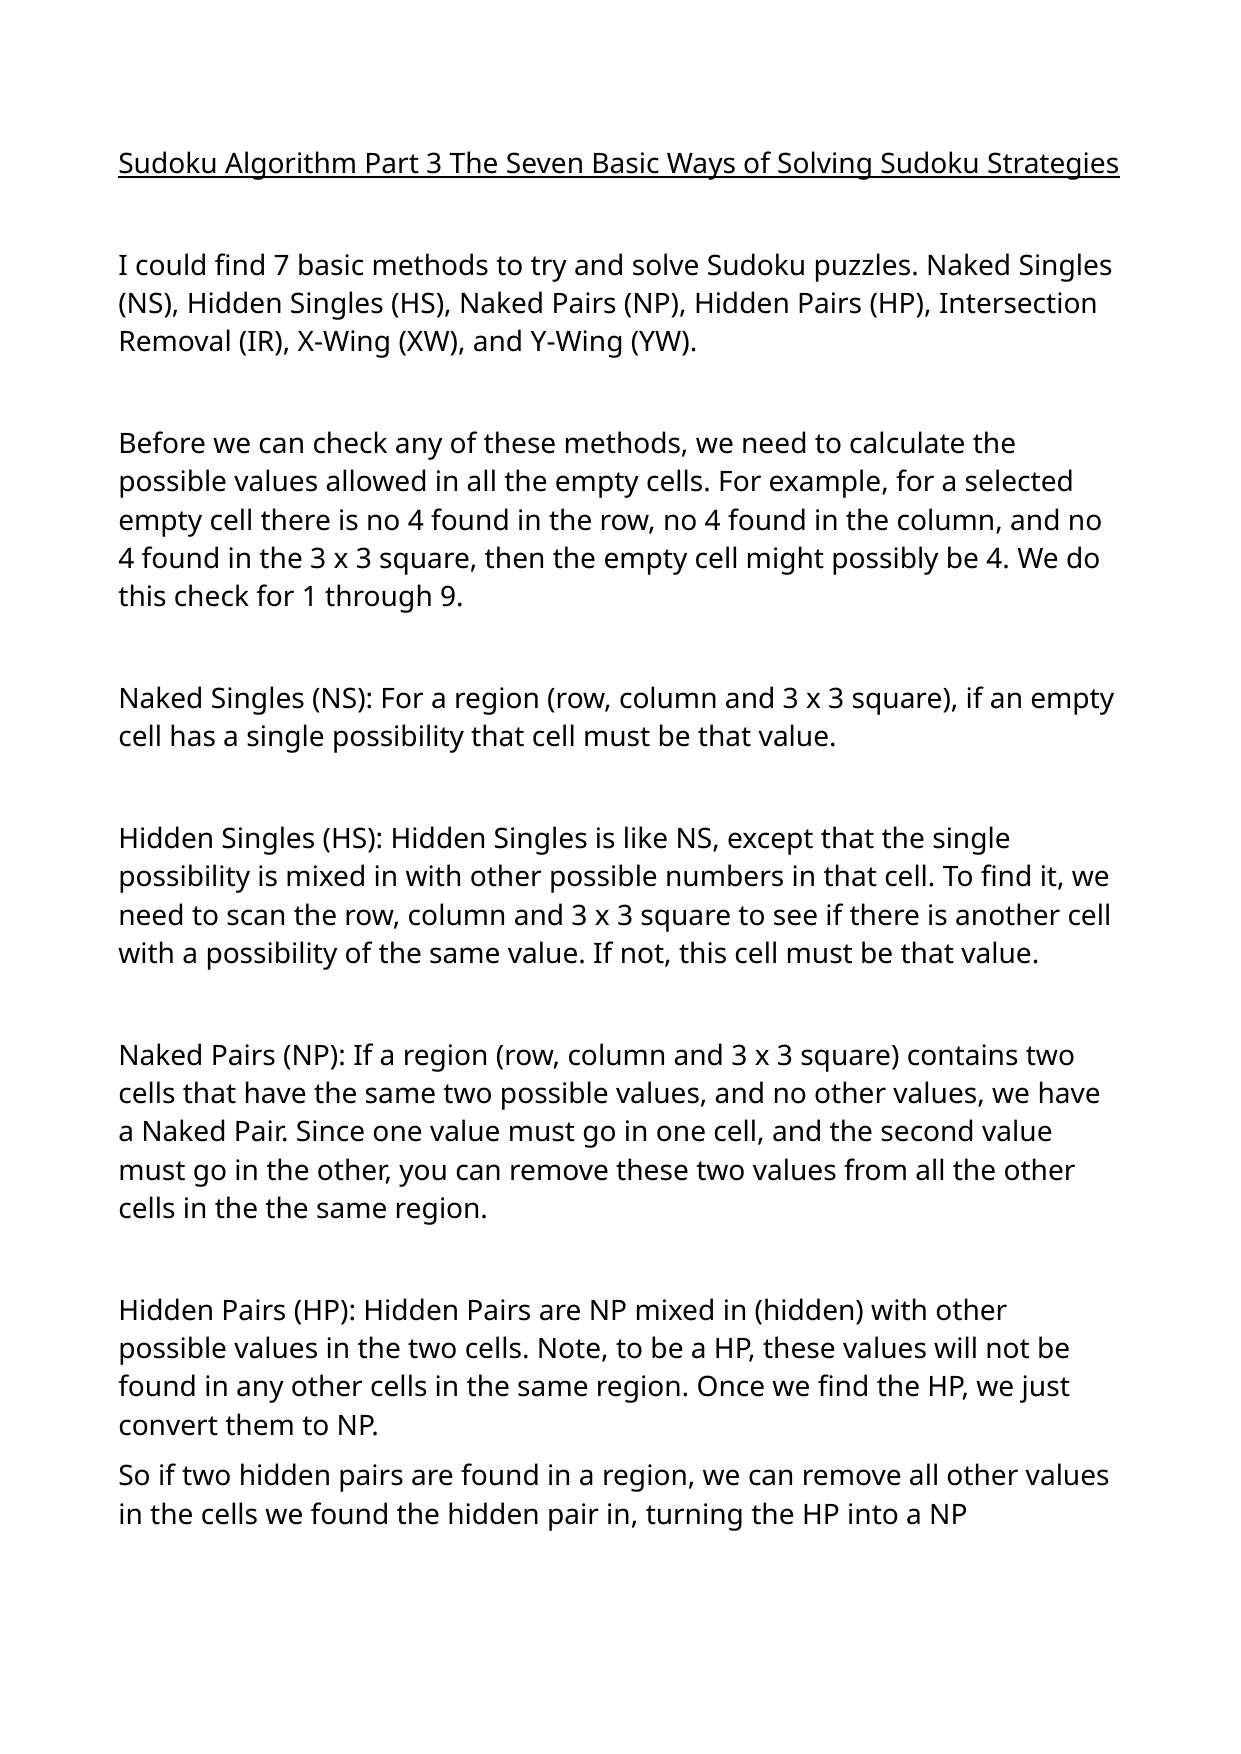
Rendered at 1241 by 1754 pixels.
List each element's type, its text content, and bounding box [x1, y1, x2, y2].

text Hidden Pairs (HP): Hidden Pairs are NP mixed in (hidden) with other possible values in the two cells. Note, to be a HP, these values will not be found in any other cells in the same region. Once we find the HP, we just convert them to NP. [118, 1290, 1122, 1443]
text I could find 7 basic methods to try and solve Sudoku puzzles. Naked Singles (NS), Hidden Singles (HS), Naked Pairs (NP), Hidden Pairs (HP), Intersection Removal (IR), X-Wing (XW), and Y-Wing (YW). [118, 245, 1122, 360]
subtitle Sudoku Algorithm Part 3 The Seven Basic Ways of Solving Sudoku Strategies [118, 143, 1122, 181]
text Before we can check any of these methods, we need to calculate the possible values allowed in all the empty cells. For example, for a selected empty cell there is no 4 found in the row, no 4 found in the column, and no 4 found in the 3 x 3 square, then the empty cell might possibly be 4. We do this check for 1 through 9. [118, 423, 1122, 615]
text Hidden Singles (HS): Hidden Singles is like NS, except that the single possibility is mixed in with other possible numbers in that cell. To find it, we need to scan the row, column and 3 x 3 square to see if there is another cell with a possibility of the same value. If not, this cell must be that value. [118, 818, 1122, 971]
text So if two hidden pairs are found in a region, we can remove all other values in the cells we found the hidden pair in, turning the HP into a NP [118, 1456, 1122, 1532]
text Naked Pairs (NP): If a region (row, column and 3 x 3 square) contains two cells that have the same two possible values, and no other values, we have a Naked Pair. Since one value must go in one cell, and the second value must go in the other, you can remove these two values from all the other cells in the the same region. [118, 1035, 1122, 1226]
text Naked Singles (NS): For a region (row, column and 3 x 3 square), if an empty cell has a single possibility that cell must be that value. [118, 678, 1122, 755]
